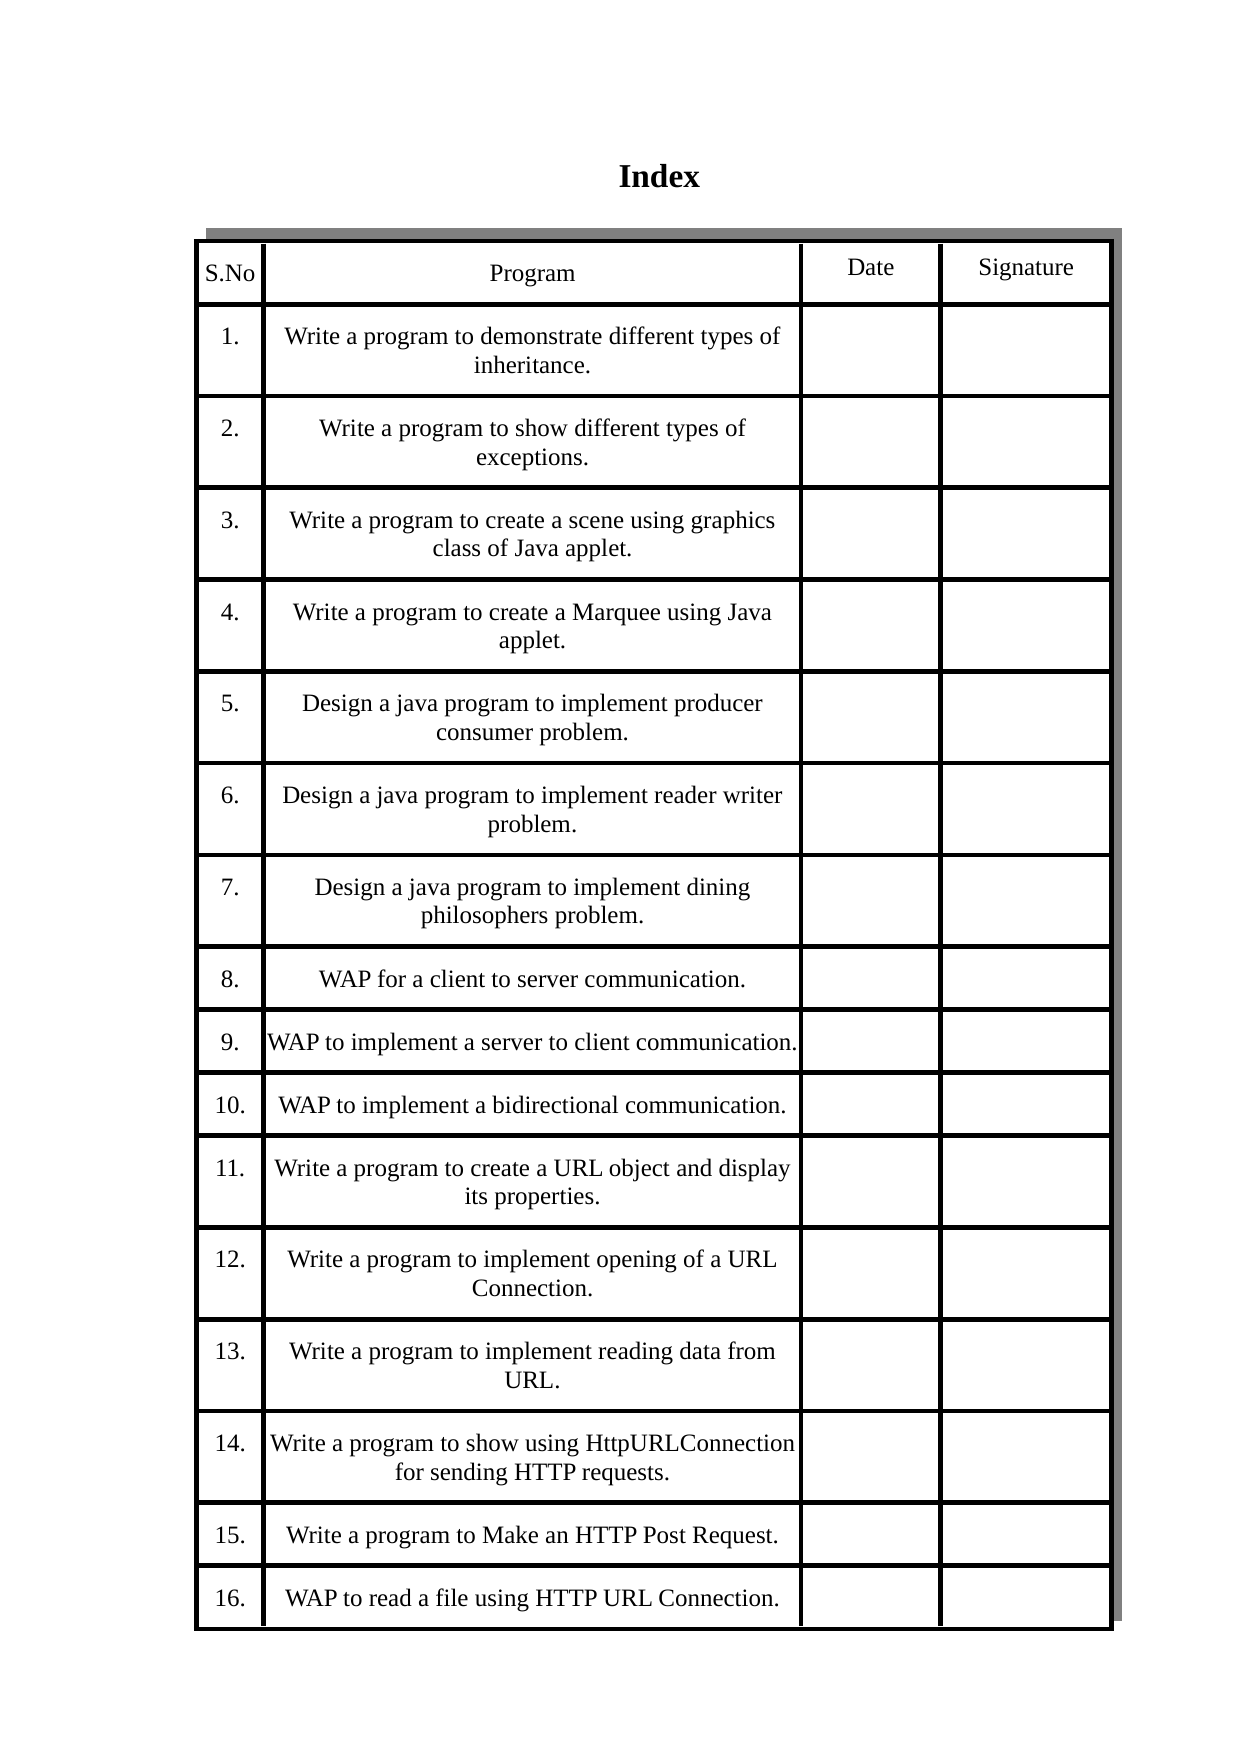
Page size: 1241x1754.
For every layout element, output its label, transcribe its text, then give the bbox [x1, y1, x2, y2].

table_cell [803, 582, 938, 669]
table_cell [803, 1012, 938, 1070]
table_cell [803, 1322, 938, 1408]
table_cell Write a program to show different types of exceptions. [266, 398, 799, 485]
table_cell [803, 490, 938, 577]
table_cell 4. [199, 582, 261, 669]
table_cell [803, 1568, 938, 1626]
table_cell 9. [199, 1012, 261, 1070]
table_header Signature [943, 243, 1109, 302]
table_cell Write a program to create a URL object and display its properties. [266, 1138, 799, 1225]
table_cell 7. [199, 857, 261, 944]
table_header Date [803, 243, 940, 302]
table_cell 12. [199, 1230, 261, 1317]
table_cell [803, 1505, 938, 1563]
table_cell Write a program to implement reading data from URL. [266, 1322, 799, 1408]
table_cell [803, 398, 938, 485]
table_cell Design a java program to implement producer consumer problem. [266, 674, 799, 761]
table_cell [943, 490, 1109, 577]
table_cell Write a program to demonstrate different types of inheritance. [266, 307, 799, 393]
table_header S.No [199, 243, 263, 302]
table_cell Write a program to implement opening of a URL Connection. [266, 1230, 799, 1317]
table_cell [943, 1413, 1109, 1500]
table_cell [943, 1322, 1109, 1408]
table_cell [943, 582, 1109, 669]
table_cell Write a program to create a Marquee using Java applet. [266, 582, 799, 669]
table_cell [943, 674, 1109, 761]
table_header Program [266, 243, 801, 302]
table_cell [943, 398, 1109, 485]
table_cell 6. [199, 765, 261, 852]
table_cell [803, 857, 938, 944]
table_cell [943, 1505, 1109, 1563]
text Index [196, 156, 1122, 195]
table_cell Write a program to show using HttpURLConnection for sending HTTP requests. [266, 1413, 799, 1500]
table_cell WAP to implement a bidirectional communication. [266, 1075, 799, 1133]
table_cell [943, 1012, 1109, 1070]
table_cell WAP to implement a server to client communication. [266, 1012, 799, 1070]
table_cell [803, 307, 938, 393]
table_cell 11. [199, 1138, 261, 1225]
table_cell [943, 1568, 1109, 1626]
table_cell 2. [199, 398, 261, 485]
table_cell [803, 765, 938, 852]
table_cell [943, 949, 1109, 1007]
table_cell 13. [199, 1322, 261, 1408]
table_cell 8. [199, 949, 261, 1007]
table_cell [803, 1413, 938, 1500]
table_cell [943, 765, 1109, 852]
table_cell [943, 1075, 1109, 1133]
table_cell [943, 857, 1109, 944]
table_cell 16. [199, 1568, 261, 1626]
table_cell [803, 1075, 938, 1133]
table_cell Write a program to Make an HTTP Post Request. [266, 1505, 799, 1563]
table_cell [803, 1230, 938, 1317]
table_cell [943, 1138, 1109, 1225]
table_cell Design a java program to implement reader writer problem. [266, 765, 799, 852]
table_cell 1. [199, 307, 261, 393]
table_cell WAP to read a file using HTTP URL Connection. [266, 1568, 799, 1626]
table_cell 10. [199, 1075, 261, 1133]
table_cell [803, 674, 938, 761]
table_cell 14. [199, 1413, 261, 1500]
table_cell [803, 1138, 938, 1225]
table_cell 5. [199, 674, 261, 761]
table_cell [943, 1230, 1109, 1317]
table_cell Write a program to create a scene using graphics class of Java applet. [266, 490, 799, 577]
table_cell Design a java program to implement dining philosophers problem. [266, 857, 799, 944]
table_cell WAP for a client to server communication. [266, 949, 799, 1007]
table_cell 15. [199, 1505, 261, 1563]
table_cell 3. [199, 490, 261, 577]
table_cell [803, 949, 938, 1007]
table_cell [943, 307, 1109, 393]
